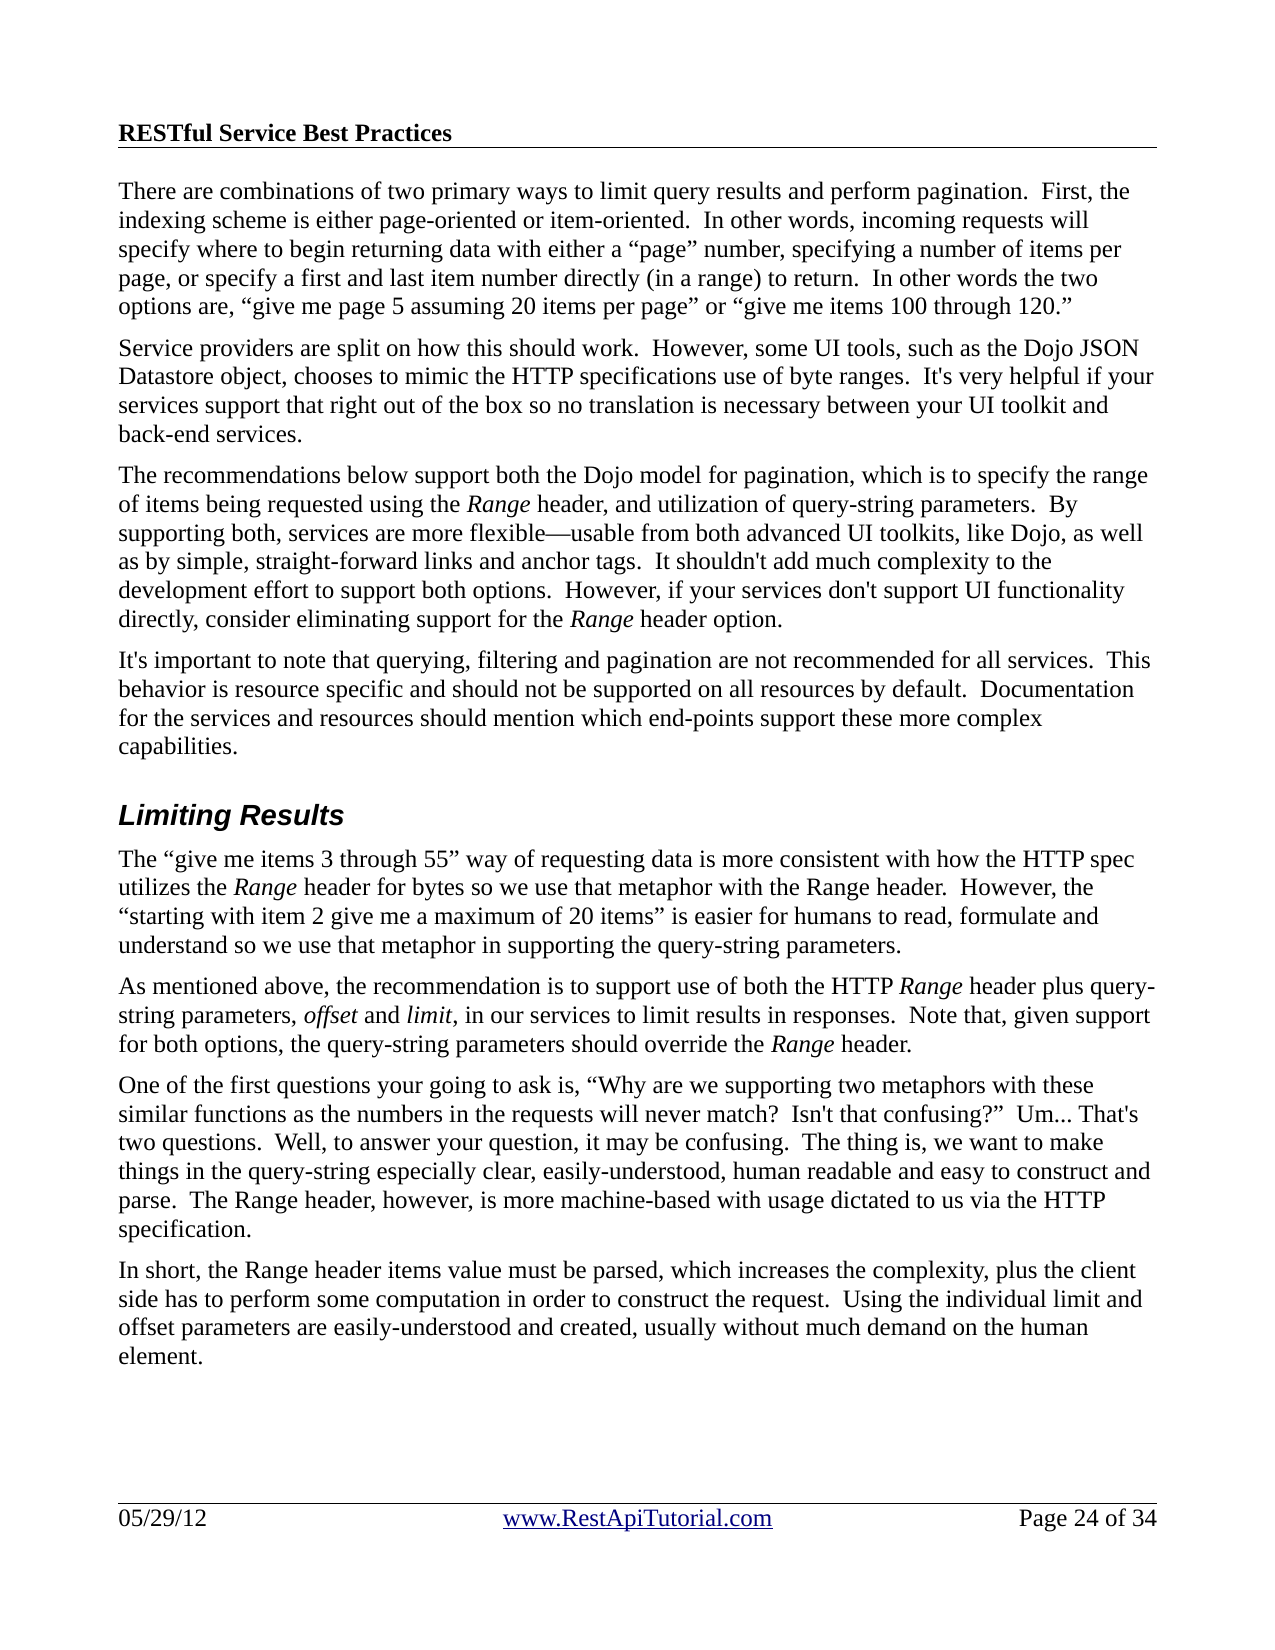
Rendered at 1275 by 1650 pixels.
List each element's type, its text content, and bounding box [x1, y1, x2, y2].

text The recommendations below support both the Dojo model for pagination, which is to specify the range of items being requested using the Range header, and utilization of query-string parameters. By supporting both, services are more flexible—usable from both advanced UI toolkits, like Dojo, as well as by simple, straight-forward links and anchor tags. It shouldn't add much complexity to the development effort to support both options. However, if your services don't support UI functionality directly, consider eliminating support for the Range header option. [118, 460, 1157, 633]
text The “give me items 3 through 55” way of requesting data is more consistent with how the HTTP spec utilizes the Range header for bytes so we use that metaphor with the Range header. However, the “starting with item 2 give me a maximum of 20 items” is easier for humans to read, formulate and understand so we use that metaphor in supporting the query-string parameters. [118, 844, 1157, 959]
text One of the first questions your going to ask is, “Why are we supporting two metaphors with these similar functions as the numbers in the requests will never match? Isn't that confusing?” Um... That's two questions. Well, to answer your question, it may be confusing. The thing is, we want to make things in the query-string especially clear, easily-understood, human readable and easy to construct and parse. The Range header, however, is more machine-based with usage dictated to us via the HTTP specification. [118, 1070, 1157, 1242]
text It's important to note that querying, filtering and pagination are not recommended for all services. This behavior is resource specific and should not be supported on all resources by default. Documentation for the services and resources should mention which end-points support these more complex capabilities. [118, 645, 1157, 760]
text In short, the Range header items value must be parsed, which increases the complexity, plus the client side has to perform some computation in order to construct the request. Using the individual limit and offset parameters are easily-understood and created, usually without much demand on the human element. [118, 1255, 1157, 1370]
text Service providers are split on how this should work. However, some UI tools, such as the Dojo JSON Datastore object, chooses to mimic the HTTP specifications use of byte ranges. It's very helpful if your services support that right out of the box so no translation is necessary between your UI toolkit and back-end services. [118, 333, 1157, 448]
subtitle Limiting Results [118, 798, 1157, 831]
text As mentioned above, the recommendation is to support use of both the HTTP Range header plus query-string parameters, offset and limit, in our services to limit results in responses. Note that, given support for both options, the query-string parameters should override the Range header. [118, 971, 1157, 1057]
text There are combinations of two primary ways to limit query results and perform pagination. First, the indexing scheme is either page-oriented or item-oriented. In other words, incoming requests will specify where to begin returning data with either a “page” number, specifying a number of items per page, or specify a first and last item number directly (in a range) to return. In other words the two options are, “give me page 5 assuming 20 items per page” or “give me items 100 through 120.” [118, 176, 1157, 320]
